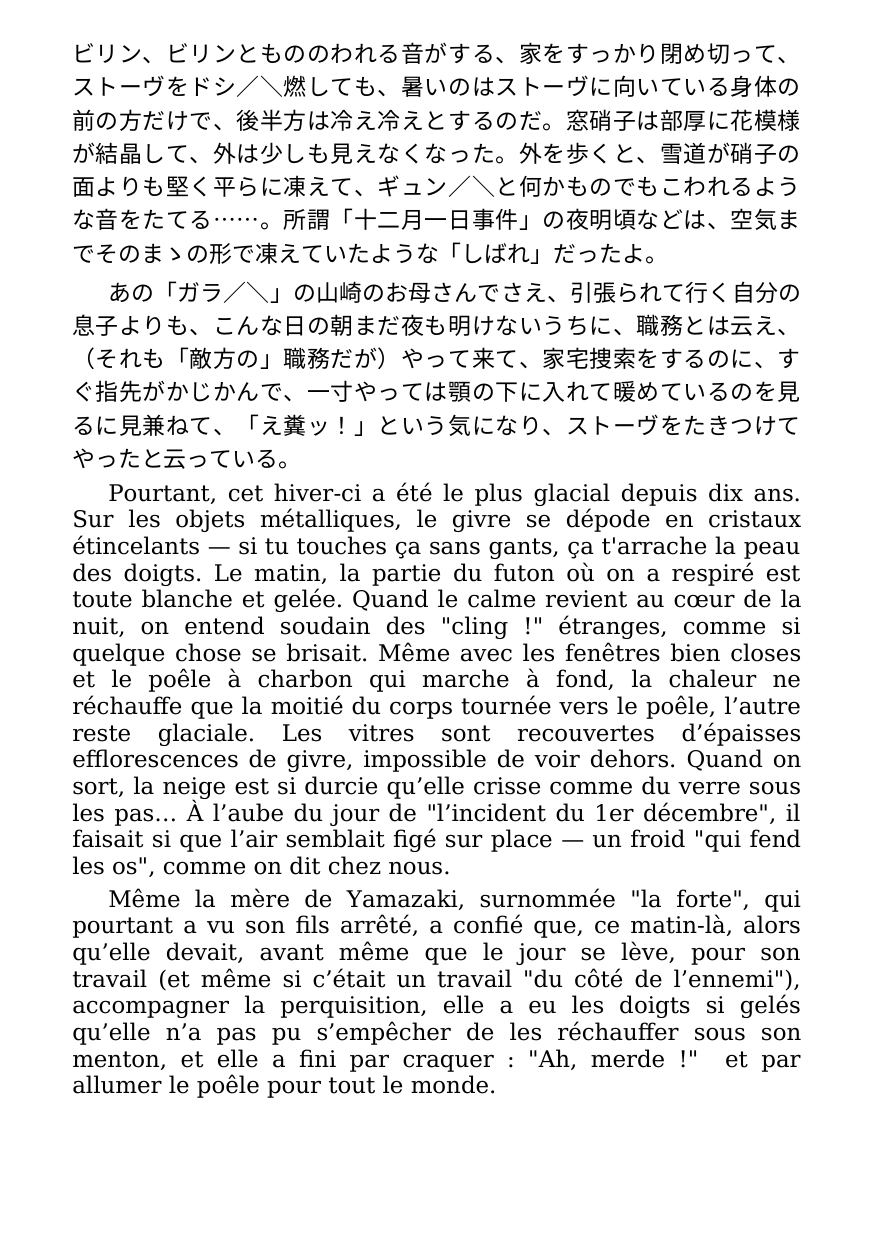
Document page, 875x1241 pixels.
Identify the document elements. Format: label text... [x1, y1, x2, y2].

text あの「ガラ／＼」の山崎のお母さんでさえ、引張られて行く自分の息子よりも、こんな日の朝まだ夜も明けないうちに、職務とは云え、（それも「敵方の」職務だが）やって来て、家宅捜索をするのに、すぐ指先がかじかんで、一寸やっては顎の下に入れて暖めているのを見るに見兼ねて、「え糞ッ！」という気になり、ストーヴをたきつけてやったと云っている。 [72, 274, 802, 474]
text ビリン、ビリンともののわれる音がする、家をすっかり閉め切って、ストーヴをドシ／＼燃しても、暑いのはストーヴに向いている身体の前の方だけで、後半方は冷え冷えとするのだ。窓硝子は部厚に花模様が結晶して、外は少しも見えなくなった。外を歩くと、雪道が硝子の面よりも堅く平らに凍えて、ギュン／＼と何かものでもこわれるような音をたてる……。所謂「十二月一日事件」の夜明頃などは、空気までそのまゝの形で凍えていたような「しばれ」だったよ。 [72, 36, 802, 269]
text Pourtant, cet hiver-ci a été le plus glacial depuis dix ans. Sur les objets métalliques, le givre se dépode en cristaux étincelants — si tu touches ça sans gants, ça t'arrache la peau des doigts. Le matin, la partie du futon où on a respiré est toute blanche et gelée. Quand le calme revient au cœur de la nuit, on entend soudain des "cling !" étranges, comme si quelque chose se brisait. Même avec les fenêtres bien closes et le poêle à charbon qui marche à fond, la chaleur ne réchauffe que la moitié du corps tournée vers le poêle, l’autre reste glaciale. Les vitres sont recouvertes d’épaisses efflorescences de givre, impossible de voir dehors. Quand on sort, la neige est si durcie qu’elle crisse comme du verre sous les pas… À l’aube du jour de "l’incident du 1er décembre", il faisait si que l’air semblait figé sur place — un froid "qui fend les os", comme on dit chez nous. [72, 480, 802, 880]
text Même la mère de Yamazaki, surnommée "la forte", qui pourtant a vu son fils arrêté, a confié que, ce matin-là, alors qu’elle devait, avant même que le jour se lève, pour son travail (et même si c’était un travail "du côté de l’ennemi"), accompagner la perquisition, elle a eu les doigts si gelés qu’elle n’a pas pu s’empêcher de les réchauffer sous son menton, et elle a fini par craquer : "Ah, merde !" et par allumer le poêle pour tout le monde. [72, 886, 802, 1099]
